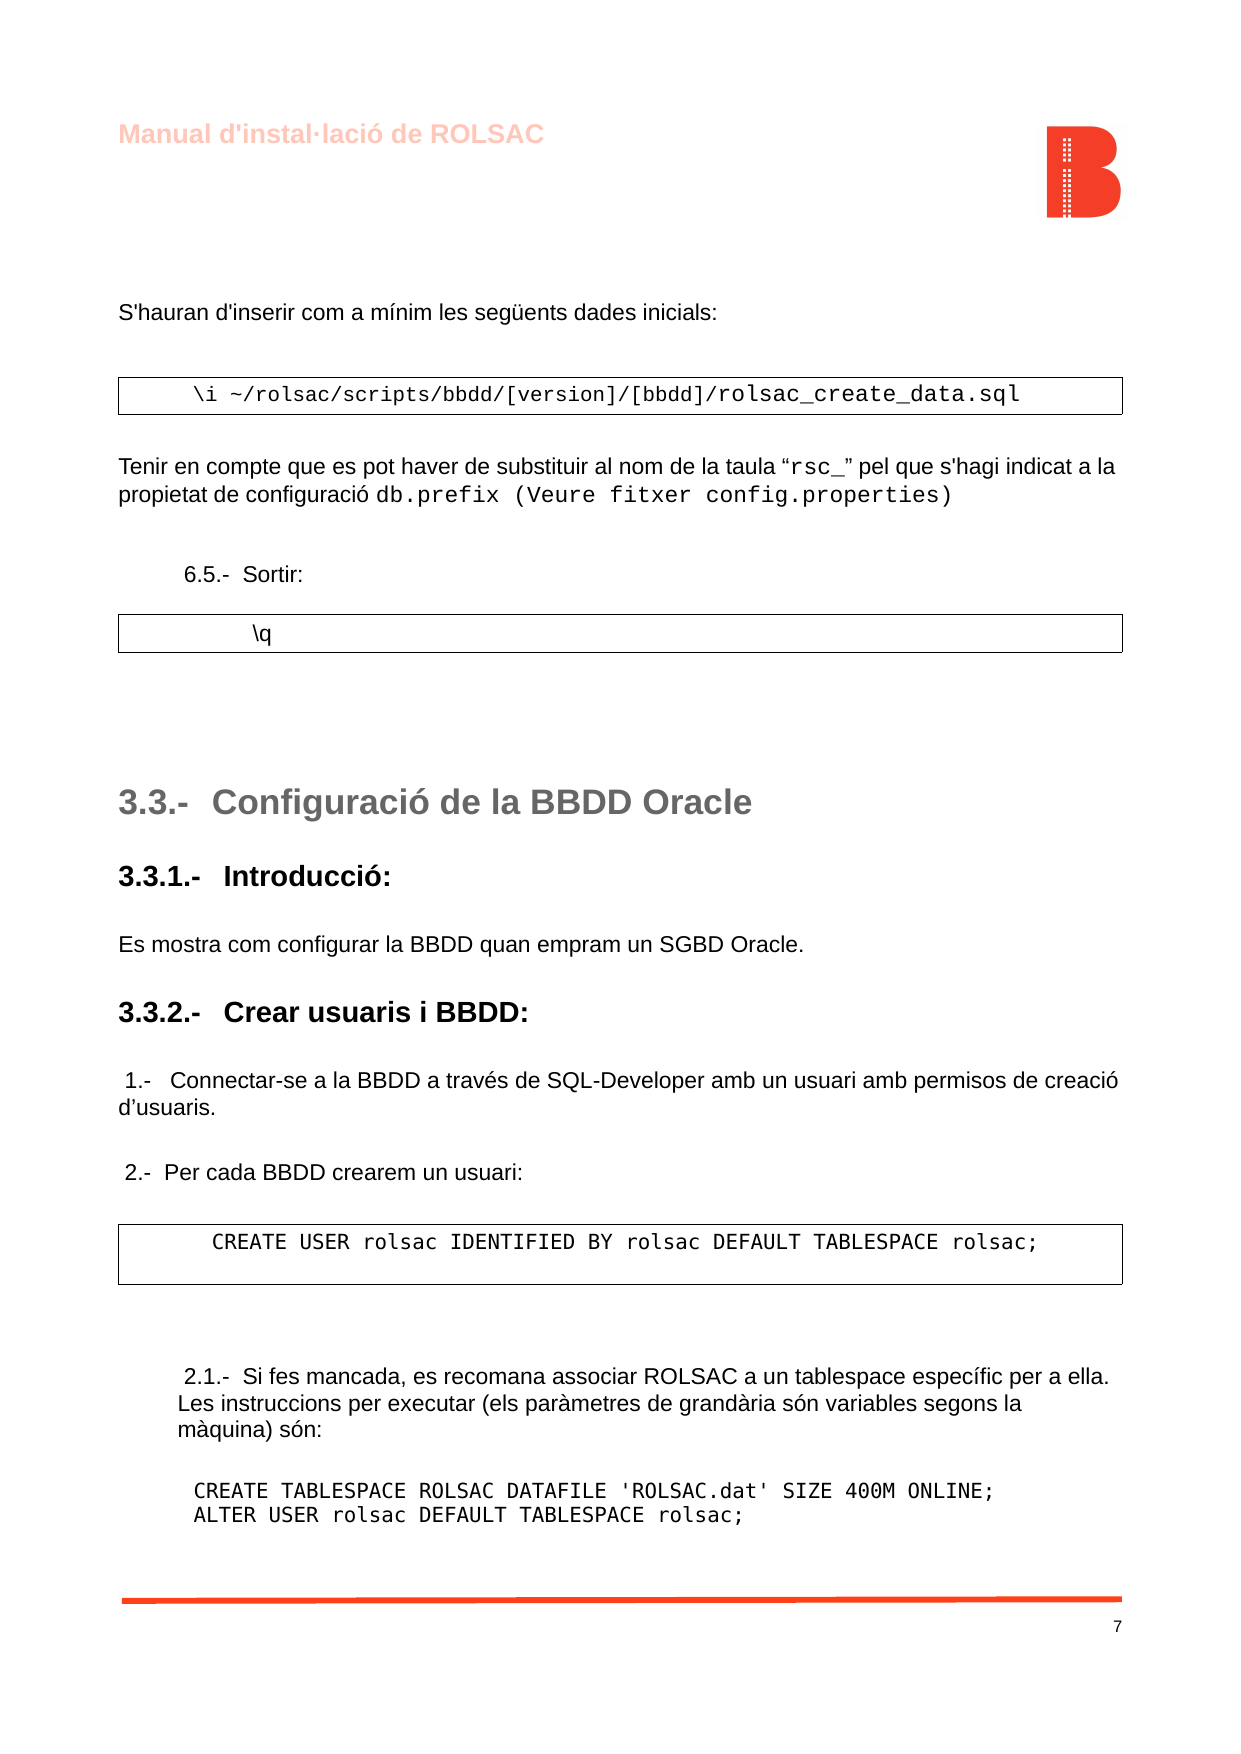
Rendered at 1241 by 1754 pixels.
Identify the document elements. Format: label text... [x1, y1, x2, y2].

list ALTER USER rolsac DEFAULT TABLESPACE rolsac; [118, 1503, 1122, 1527]
list Sortir: [177, 561, 1122, 587]
list Si fes mancada, es recomana associar ROLSAC a un tablespace específic per a ella. Les instruccions per executar (els paràmetres de grandària són variables segons la màquina) són: [177, 1363, 1122, 1442]
table_header CREATE USER rolsac IDENTIFIED BY rolsac DEFAULT TABLESPACE rolsac; [119, 1225, 1122, 1284]
subtitle Configuració de la BBDD Oracle [118, 781, 1122, 822]
table_header \q [119, 615, 1122, 652]
list Per cada BBDD crearem un usuari: [118, 1159, 1122, 1185]
subtitle Introducció: [118, 859, 1122, 893]
picture [1036, 124, 1130, 221]
text S'hauran d'inserir com a mínim les següents dades inicials: [118, 299, 1122, 325]
list CREATE TABLESPACE ROLSAC DATAFILE 'ROLSAC.dat' SIZE 400M ONLINE; [118, 1479, 1122, 1503]
text Es mostra com configurar la BBDD quan empram un SGBD Oracle. [118, 931, 1122, 957]
text Tenir en compte que es pot haver de substituir al nom de la taula “rsc_” pel que s'hagi indicat a la propietat de configuració db.prefix (Veure fitxer config.properties) [118, 453, 1122, 510]
subtitle Crear usuaris i BBDD: [118, 995, 1122, 1028]
list Connectar-se a la BBDD a través de SQL-Developer amb un usuari amb permisos de creació d’usuaris. [118, 1067, 1122, 1120]
table_header \i ~/rolsac/scripts/bbdd/[version]/[bbdd]/rolsac_create_data.sql [119, 378, 1122, 414]
